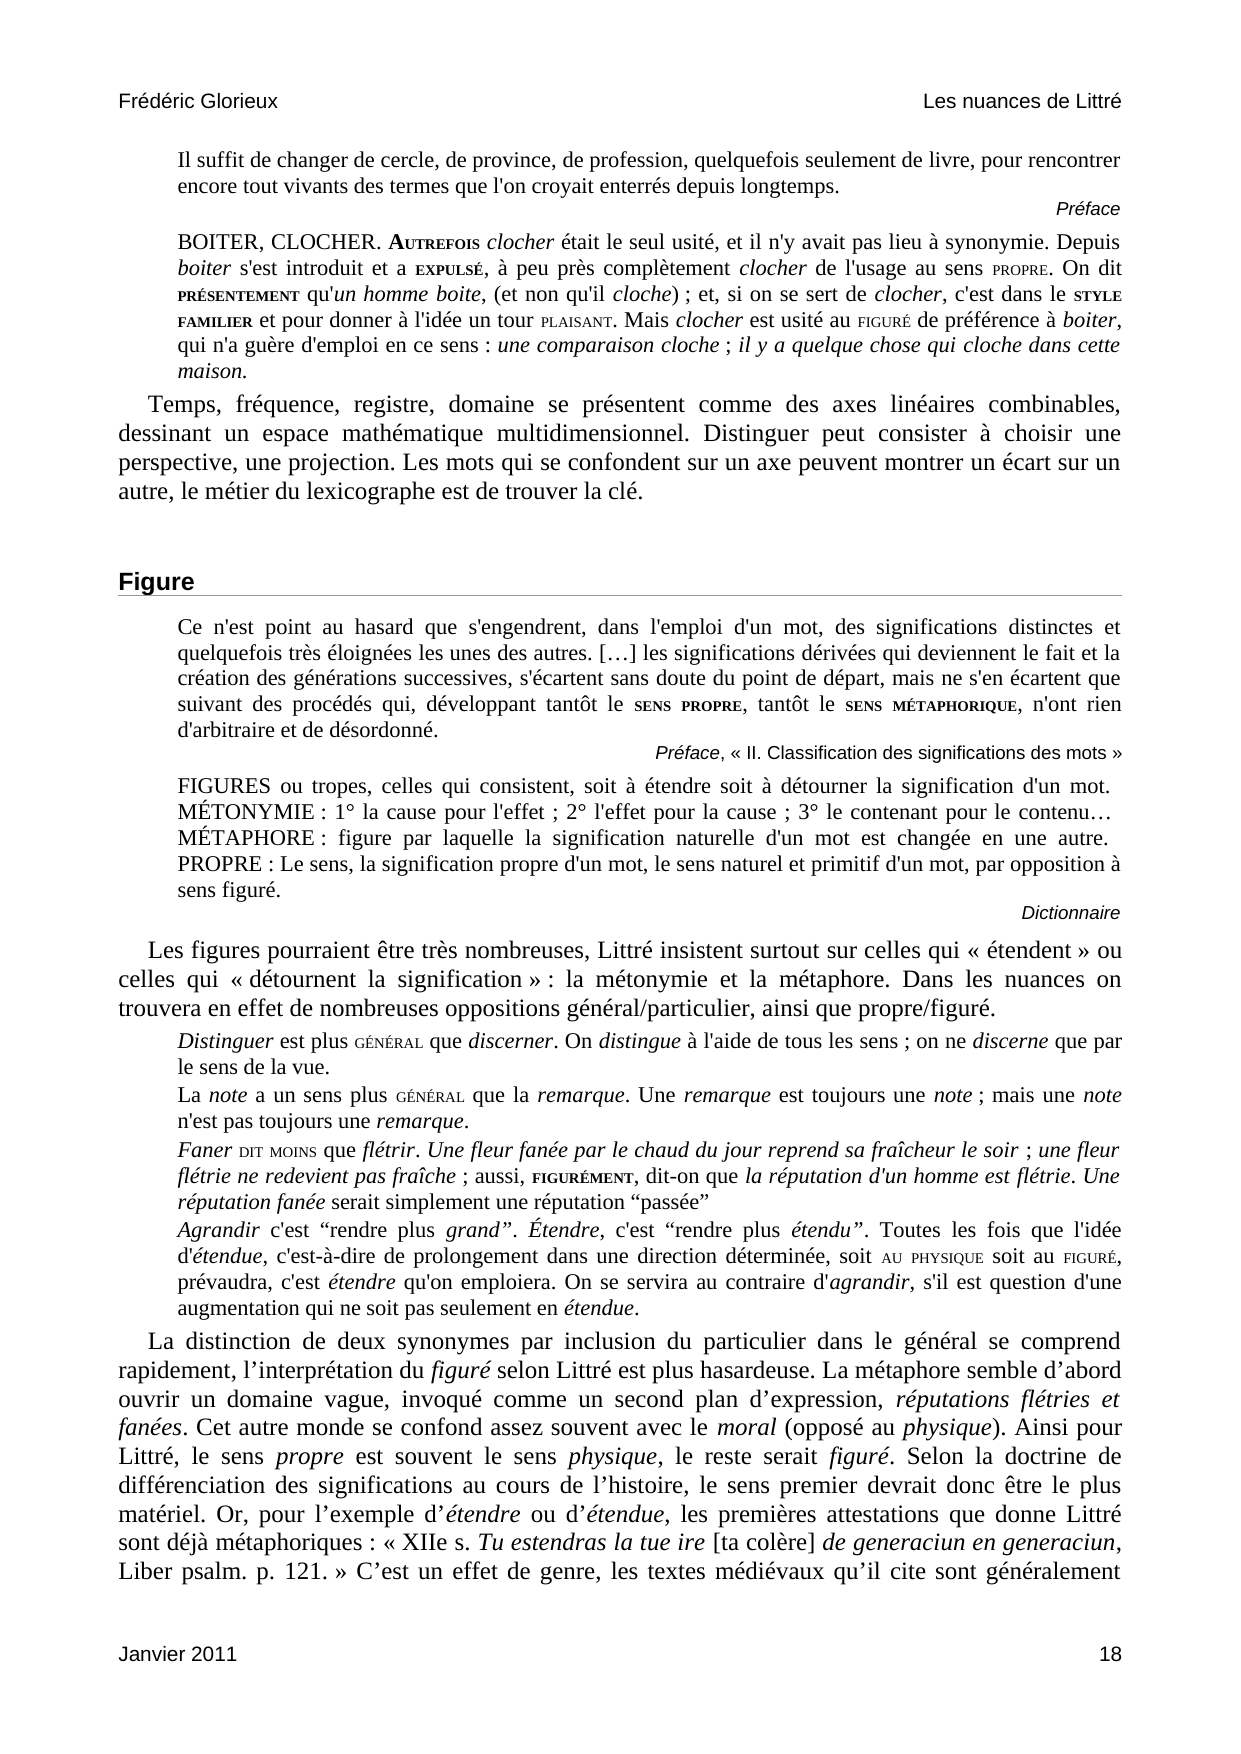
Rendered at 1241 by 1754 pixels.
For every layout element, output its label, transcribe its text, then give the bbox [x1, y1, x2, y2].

text La distinction de deux synonymes par inclusion du particulier dans le général se comprend rapidement, l’interprétation du figuré selon Littré est plus hasardeuse. La métaphore semble d’abord ouvrir un domaine vague, invoqué comme un second plan d’expression, réputations flétries et fanées. Cet autre monde se confond assez souvent avec le moral (opposé au physique). Ainsi pour Littré, le sens propre est souvent le sens physique, le reste serait figuré. Selon la doctrine de différenciation des significations au cours de l’histoire, le sens premier devrait donc être le plus matériel. Or, pour l’exemple d’étendre ou d’étendue, les premières attestations que donne Littré sont déjà métaphoriques : « XIIe s. Tu estendras la tue ire [ta colère] de generaciun en generaciun, Liber psalm. p. 121. » C’est un effet de genre, les textes médiévaux qu’il cite sont généralement [118, 1326, 1122, 1585]
text Agrandir c'est “rendre plus grand”. Étendre, c'est “rendre plus étendu”. Toutes les fois que l'idée d'étendue, c'est-à-dire de prolongement dans une direction déterminée, soit au physique soit au figuré, prévaudra, c'est étendre qu'on emploiera. On se servira au contraire d'agrandir, s'il est question d'une augmentation qui ne soit pas seulement en étendue. [177, 1217, 1122, 1320]
subtitle Figure [118, 566, 1122, 595]
text FIGURES ou tropes, celles qui consistent, soit à étendre soit à détourner la signification d'un mot. MÉTONYMIE : 1° la cause pour l'effet ; 2° l'effet pour la cause ; 3° le contenant pour le contenu… MÉTAPHORE : figure par laquelle la signification naturelle d'un mot est changée en une autre. PROPRE : Le sens, la signification propre d'un mot, le sens naturel et primitif d'un mot, par opposition à sens figuré. [177, 773, 1122, 902]
text Ce n'est point au hasard que s'engendrent, dans l'emploi d'un mot, des significations distinctes et quelquefois très éloignées les unes des autres. […] les significations dérivées qui deviennent le fait et la création des générations successives, s'écartent sans doute du point de départ, mais ne s'en écartent que suivant des procédés qui, développant tantôt le sens propre, tantôt le sens métaphorique, n'ont rien d'arbitraire et de désordonné. [177, 613, 1122, 742]
text Préface, « II. Classification des significations des mots » [236, 742, 1122, 764]
text BOITER, CLOCHER. Autrefois clocher était le seul usité, et il n'y avait pas lieu à synonymie. Depuis boiter s'est introduit et a expulsé, à peu près complètement clocher de l'usage au sens propre. On dit présentement qu'un homme boite, (et non qu'il cloche) ; et, si on se sert de clocher, c'est dans le style familier et pour donner à l'idée un tour plaisant. Mais clocher est usité au figuré de préférence à boiter, qui n'a guère d'emploi en ce sens : une comparaison cloche ; il y a quelque chose qui cloche dans cette maison. [177, 228, 1122, 383]
text Il suffit de changer de cercle, de province, de profession, quelquefois seulement de livre, pour rencontrer encore tout vivants des termes que l'on croyait enterrés depuis longtemps. [177, 146, 1122, 198]
text Préface [236, 198, 1122, 220]
text Les figures pourraient être très nombreuses, Littré insistent surtout sur celles qui « étendent » ou celles qui « détournent la signification » : la métonymie et la métaphore. Dans les nuances on trouvera en effet de nombreuses oppositions général/particulier, ainsi que propre/figuré. [118, 935, 1122, 1021]
text Dictionnaire [236, 902, 1122, 923]
text La note a un sens plus général que la remarque. Une remarque est toujours une note ; mais une note n'est pas toujours une remarque. [177, 1082, 1122, 1133]
text Distinguer est plus général que discerner. On distingue à l'aide de tous les sens ; on ne discerne que par le sens de la vue. [177, 1027, 1122, 1079]
text Temps, fréquence, registre, domaine se présentent comme des axes linéaires combinables, dessinant un espace mathématique multidimensionnel. Distinguer peut consister à choisir une perspective, une projection. Les mots qui se confondent sur un axe peuvent montrer un écart sur un autre, le métier du lexicographe est de trouver la clé. [118, 389, 1122, 504]
text Faner dit moins que flétrir. Une fleur fanée par le chaud du jour reprend sa fraîcheur le soir ; une fleur flétrie ne redevient pas fraîche ; aussi, figurément, dit-on que la réputation d'un homme est flétrie. Une réputation fanée serait simplement une réputation “passée” [177, 1136, 1122, 1214]
